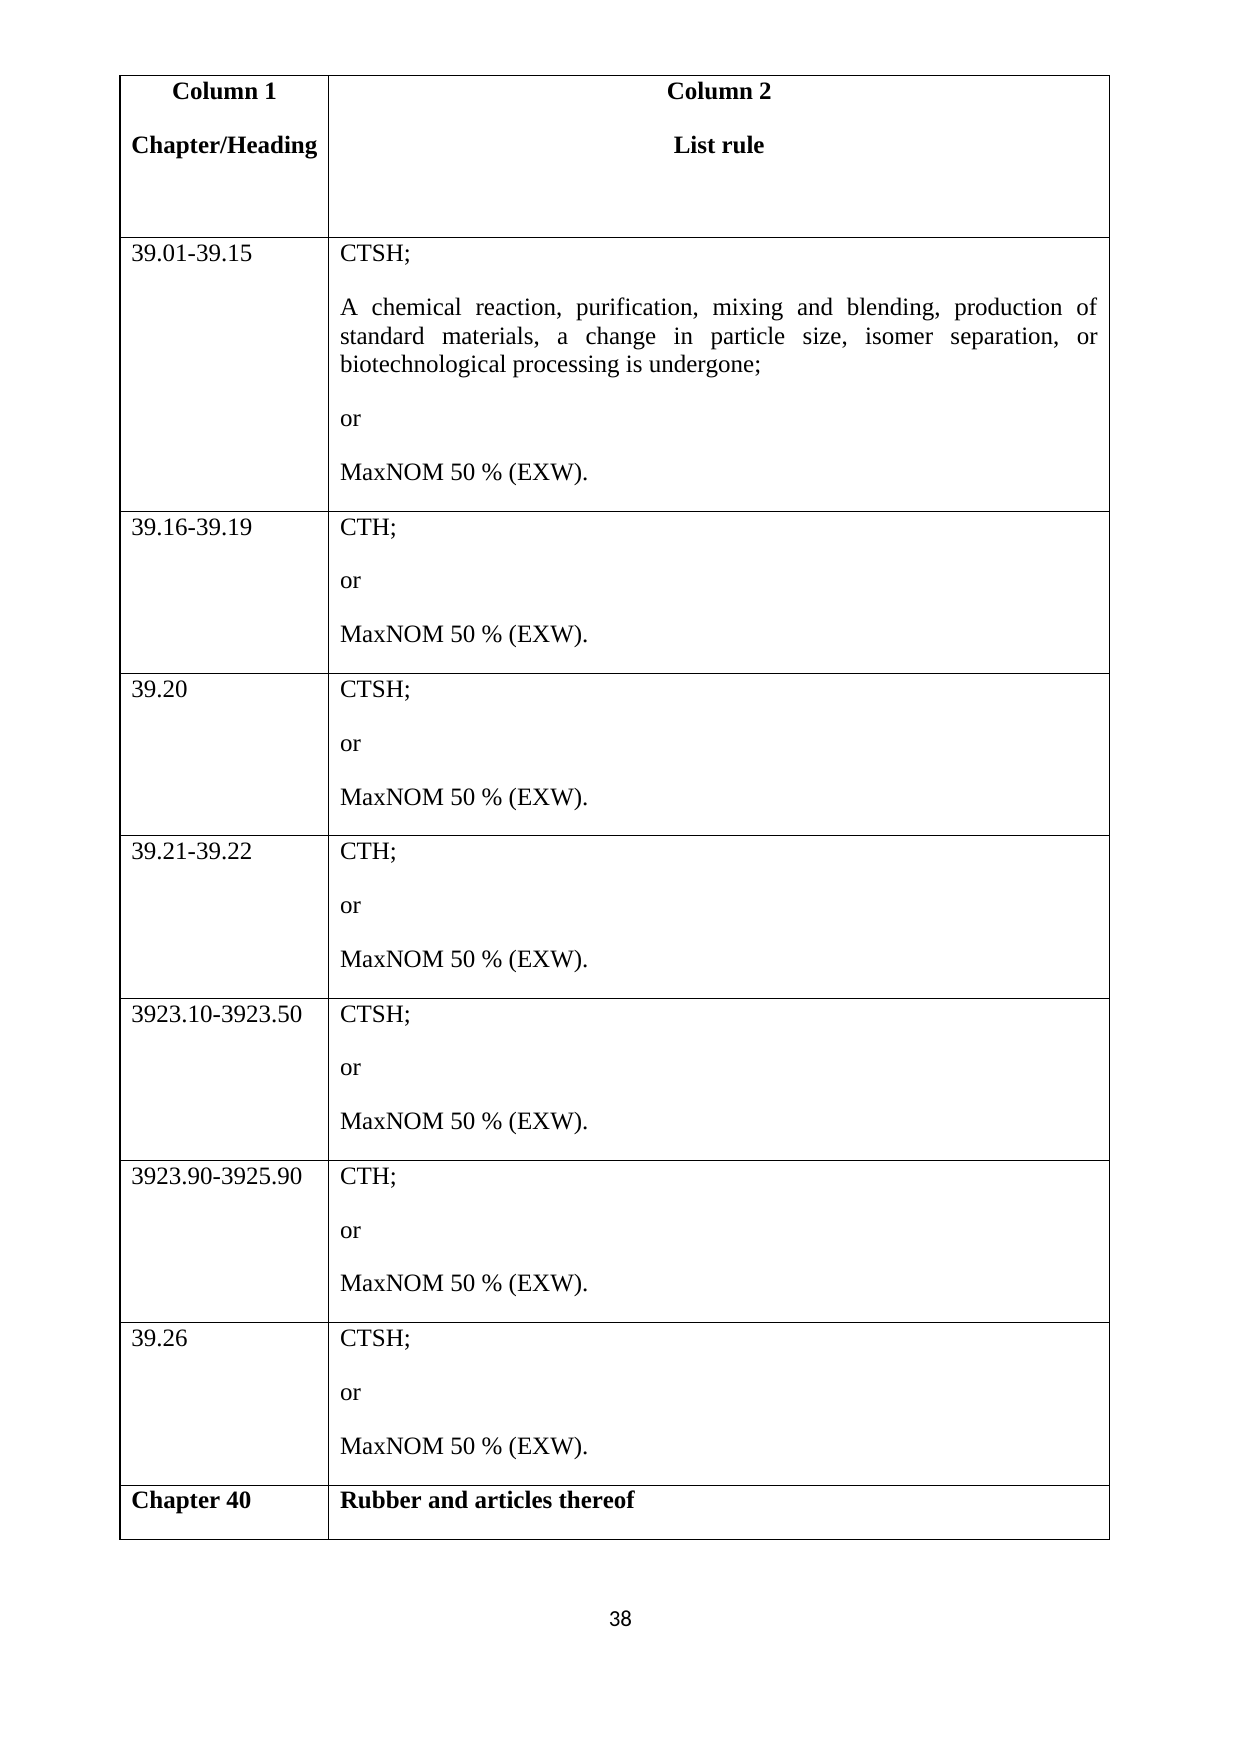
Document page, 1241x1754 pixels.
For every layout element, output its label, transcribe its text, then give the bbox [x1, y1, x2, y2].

table_cell CTSH; or MaxNOM 50 % (EXW). [329, 1323, 1109, 1484]
table_cell CTSH; or MaxNOM 50 % (EXW). [329, 674, 1109, 835]
table_cell Chapter 40 [121, 1486, 328, 1539]
table_cell 39.01-39.15 [121, 238, 328, 511]
table_cell CTH; or MaxNOM 50 % (EXW). [329, 836, 1109, 998]
table_cell CTH; or MaxNOM 50 % (EXW). [329, 512, 1109, 673]
table_cell CTH; or MaxNOM 50 % (EXW). [329, 1161, 1109, 1322]
table_cell CTSH; A chemical reaction, purification, mixing and blending, production of standard materials, a change in particle size, isomer separation, or biotechnological processing is undergone; or MaxNOM 50 % (EXW). [329, 238, 1109, 511]
table_cell CTSH; or MaxNOM 50 % (EXW). [329, 999, 1109, 1160]
table_cell 39.16-39.19 [121, 512, 328, 673]
table_cell 39.20 [121, 674, 328, 835]
table_cell Rubber and articles thereof [329, 1486, 1109, 1539]
table_cell 39.26 [121, 1323, 328, 1484]
table_cell 3923.90-3925.90 [121, 1161, 328, 1322]
table_header Column 1 Chapter/Heading [121, 76, 328, 237]
table_header Column 2 List rule [329, 76, 1109, 237]
table_cell 39.21-39.22 [121, 836, 328, 998]
table_cell 3923.10-3923.50 [121, 999, 328, 1160]
